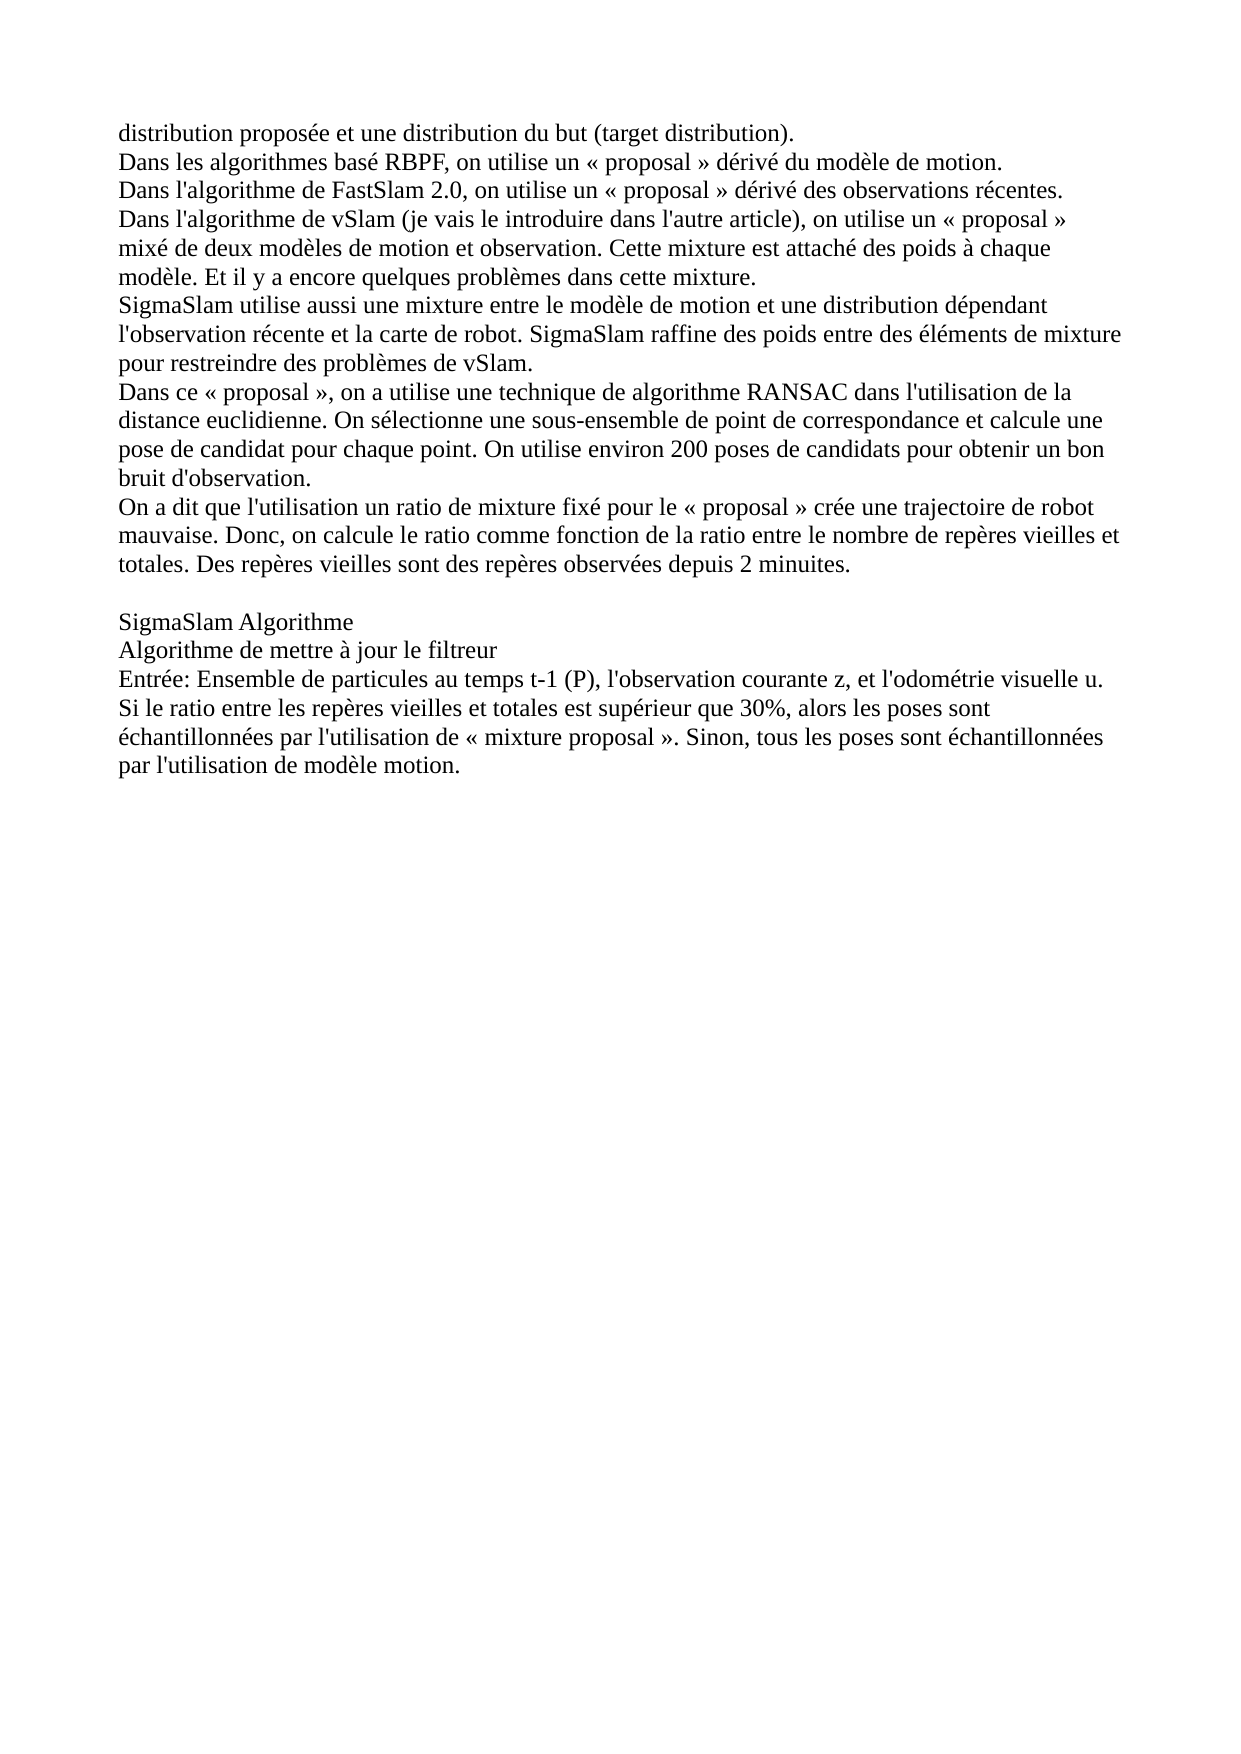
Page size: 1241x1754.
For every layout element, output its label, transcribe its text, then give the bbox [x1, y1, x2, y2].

text SigmaSlam utilise aussi une mixture entre le modèle de motion et une distribution dépendant l'observation récente et la carte de robot. SigmaSlam raffine des poids entre des éléments de mixture pour restreindre des problèmes de vSlam. [118, 291, 1122, 377]
text Entrée: Ensemble de particules au temps t-1 (P), l'observation courante z, et l'odométrie visuelle u. [118, 664, 1122, 693]
text Si le ratio entre les repères vieilles et totales est supérieur que 30%, alors les poses sont échantillonnées par l'utilisation de « mixture proposal ». Sinon, tous les poses sont échantillonnées par l'utilisation de modèle motion. [118, 693, 1122, 779]
text Dans l'algorithme de vSlam (je vais le introduire dans l'autre article), on utilise un « proposal » mixé de deux modèles de motion et observation. Cette mixture est attaché des poids à chaque modèle. Et il y a encore quelques problèmes dans cette mixture. [118, 204, 1122, 291]
text Dans les algorithmes basé RBPF, on utilise un « proposal » dérivé du modèle de motion. [118, 147, 1122, 176]
text On a dit que l'utilisation un ratio de mixture fixé pour le « proposal » crée une trajectoire de robot mauvaise. Donc, on calcule le ratio comme fonction de la ratio entre le nombre de repères vieilles et totales. Des repères vieilles sont des repères observées depuis 2 minuites. [118, 492, 1122, 578]
text SigmaSlam Algorithme [118, 607, 1122, 636]
text Algorithme de mettre à jour le filtreur [118, 636, 1122, 664]
text distribution proposée et une distribution du but (target distribution). [118, 118, 1122, 147]
text Dans ce « proposal », on a utilise une technique de algorithme RANSAC dans l'utilisation de la distance euclidienne. On sélectionne une sous-ensemble de point de correspondance et calcule une pose de candidat pour chaque point. On utilise environ 200 poses de candidats pour obtenir un bon bruit d'observation. [118, 377, 1122, 492]
text Dans l'algorithme de FastSlam 2.0, on utilise un « proposal » dérivé des observations récentes. [118, 176, 1122, 204]
